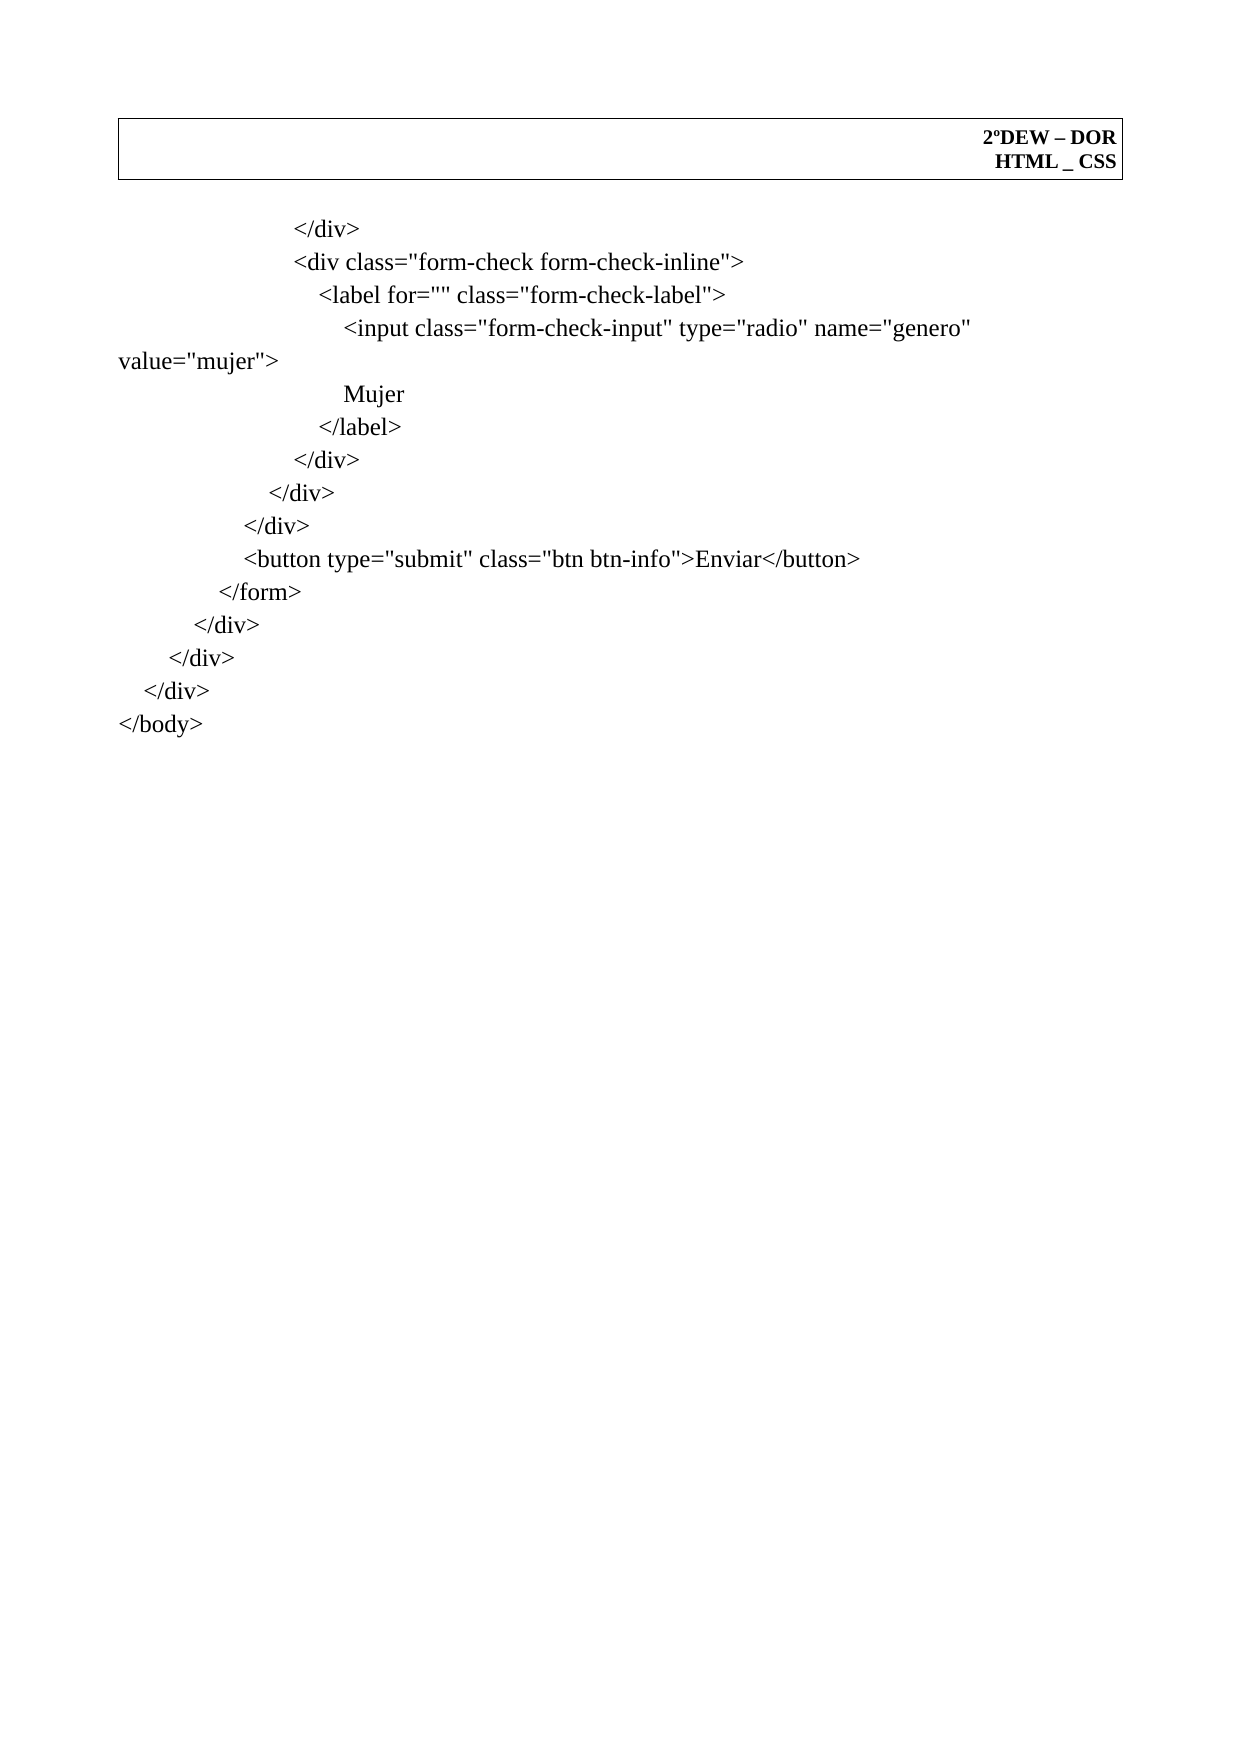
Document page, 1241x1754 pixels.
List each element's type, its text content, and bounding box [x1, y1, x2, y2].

text </body> [118, 709, 1122, 738]
text <div class="form-check form-check-inline"> [118, 247, 1122, 276]
text </label> [118, 412, 1122, 441]
text <button type="submit" class="btn btn-info">Enviar</button> [118, 544, 1122, 573]
text </div> [118, 214, 1122, 243]
text <label for="" class="form-check-label"> [118, 280, 1122, 309]
text </div> [118, 445, 1122, 474]
text </div> [118, 511, 1122, 540]
text </form> [118, 577, 1122, 606]
text </div> [118, 676, 1122, 705]
text <input class="form-check-input" type="radio" name="genero" value="mujer"> [118, 313, 1122, 375]
text Mujer [118, 379, 1122, 408]
text </div> [118, 643, 1122, 672]
text </div> [118, 610, 1122, 639]
text </div> [118, 478, 1122, 507]
